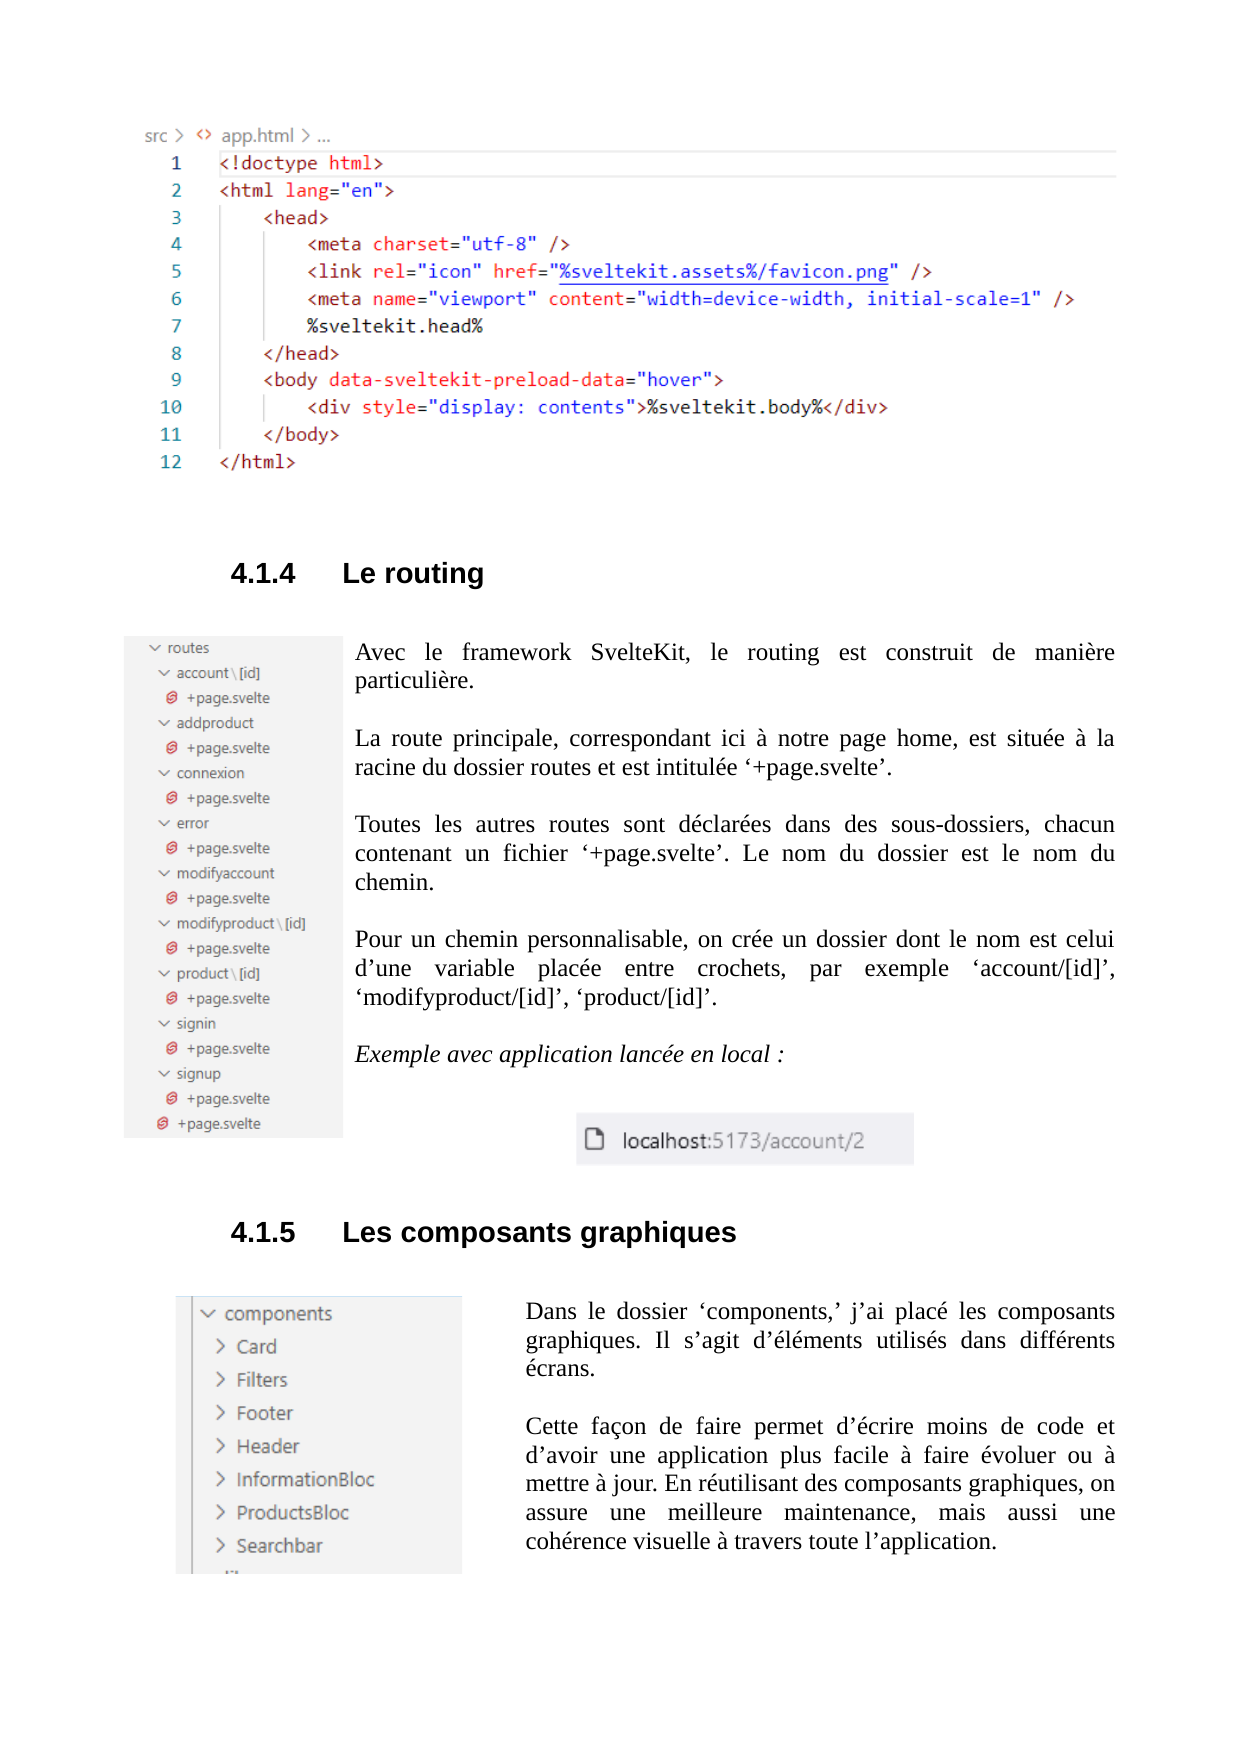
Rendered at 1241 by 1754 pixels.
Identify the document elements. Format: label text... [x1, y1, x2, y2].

table_header [118, 631, 349, 1172]
table_header Dans le dossier ‘components,’ j’ai placé les composants graphiques. Il s’agit d’éléments utilisés dans différents écrans. Cette façon de faire permet d’écrire moins de code et d’avoir une application plus facile à faire évoluer ou à mettre à jour. En réutilisant des composants graphiques, on assure une meilleure maintenance, mais aussi une cohérence visuelle à travers toute l’application. [520, 1290, 1122, 1608]
picture [175, 1296, 463, 1574]
subtitle Les composants graphiques [231, 1215, 1122, 1249]
subtitle Le routing [231, 556, 1122, 590]
picture [123, 123, 1117, 479]
table_cell [118, 118, 1122, 513]
picture [123, 636, 344, 1138]
table_header [118, 1290, 519, 1608]
picture [576, 1112, 914, 1166]
table_header Avec le framework SvelteKit, le routing est construit de manière particulière. La route principale, correspondant ici à notre page home, est située à la racine du dossier routes et est intitulée ‘+page.svelte’. Toutes les autres routes sont déclarées dans des sous-dossiers, chacun contenant un fichier ‘+page.svelte’. Le nom du dossier est le nom du chemin. Pour un chemin personnalisable, on crée un dossier dont le nom est celui d’une variable placée entre crochets, par exemple ‘account/[id]’, ‘modifyproduct/[id]’, ‘product/[id]’. Exemple avec application lancée en local : [349, 631, 1122, 1172]
